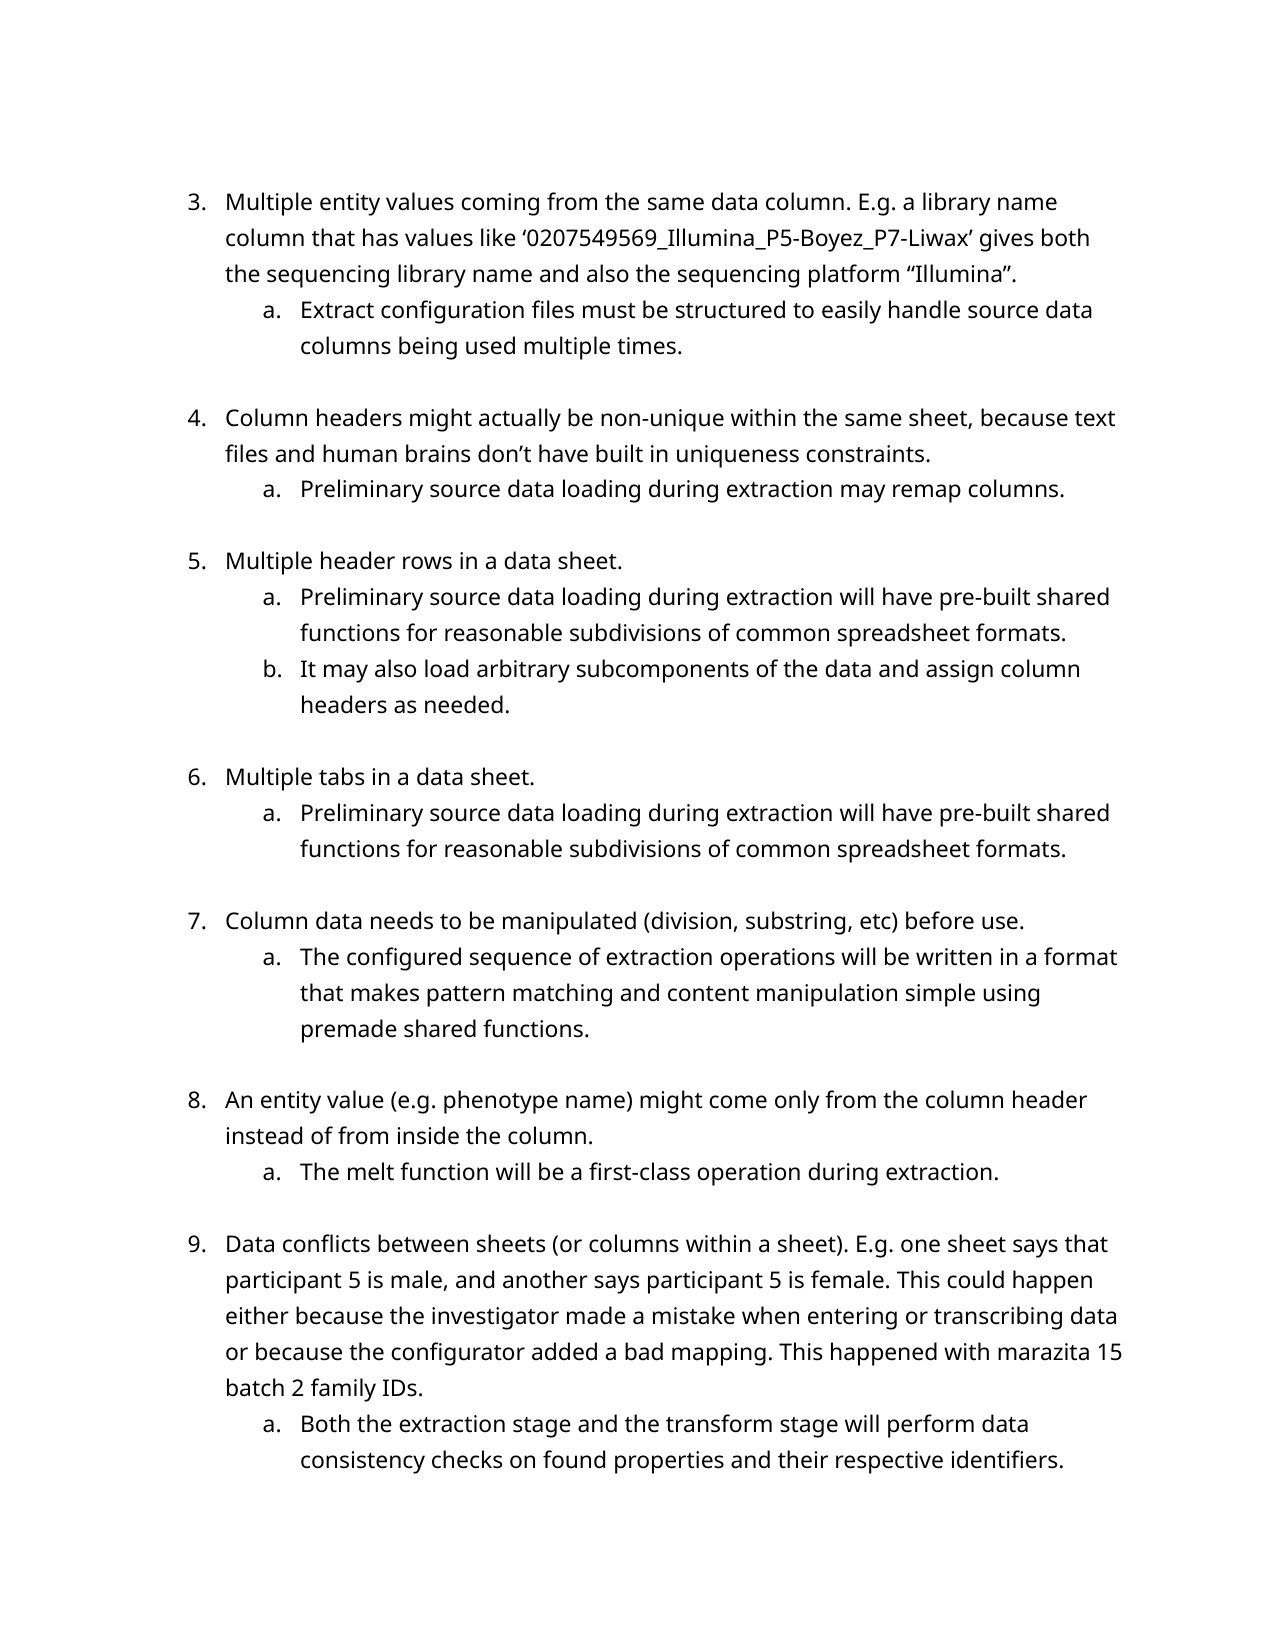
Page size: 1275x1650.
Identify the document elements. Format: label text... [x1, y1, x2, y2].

list Preliminary source data loading during extraction may remap columns. [262, 473, 1125, 505]
list The melt function will be a first-class operation during extraction. [262, 1156, 1125, 1187]
list Multiple tabs in a data sheet. [187, 761, 1125, 792]
list Column headers might actually be non-unique within the same sheet, because text files and human brains don’t have built in uniqueness constraints. [187, 402, 1125, 469]
list It may also load arbitrary subcomponents of the data and assign column headers as needed. [262, 653, 1125, 720]
list The configured sequence of extraction operations will be written in a format that makes pattern matching and content manipulation simple using premade shared functions. [262, 941, 1125, 1044]
list An entity value (e.g. phenotype name) might come only from the column header instead of from inside the column. [187, 1084, 1125, 1152]
list Multiple header rows in a data sheet. [187, 545, 1125, 577]
list Both the extraction stage and the transform stage will perform data consistency checks on found properties and their respective identifiers. [262, 1408, 1125, 1475]
list Multiple entity values coming from the same data column. E.g. a library name column that has values like ‘0207549569_Illumina_P5-Boyez_P7-Liwax’ gives both the sequencing library name and also the sequencing platform “Illumina”. [187, 186, 1125, 289]
list Extract configuration files must be structured to easily handle source data columns being used multiple times. [262, 294, 1125, 361]
list Data conflicts between sheets (or columns within a sheet). E.g. one sheet says that participant 5 is male, and another says participant 5 is female. This could happen either because the investigator made a mistake when entering or transcribing data or because the configurator added a bad mapping. This happened with marazita 15 batch 2 family IDs. [187, 1228, 1125, 1403]
list Column data needs to be manipulated (division, substring, etc) before use. [187, 905, 1125, 936]
list Preliminary source data loading during extraction will have pre-built shared functions for reasonable subdivisions of common spreadsheet formats. [262, 797, 1125, 864]
list Preliminary source data loading during extraction will have pre-built shared functions for reasonable subdivisions of common spreadsheet formats. [262, 581, 1125, 648]
